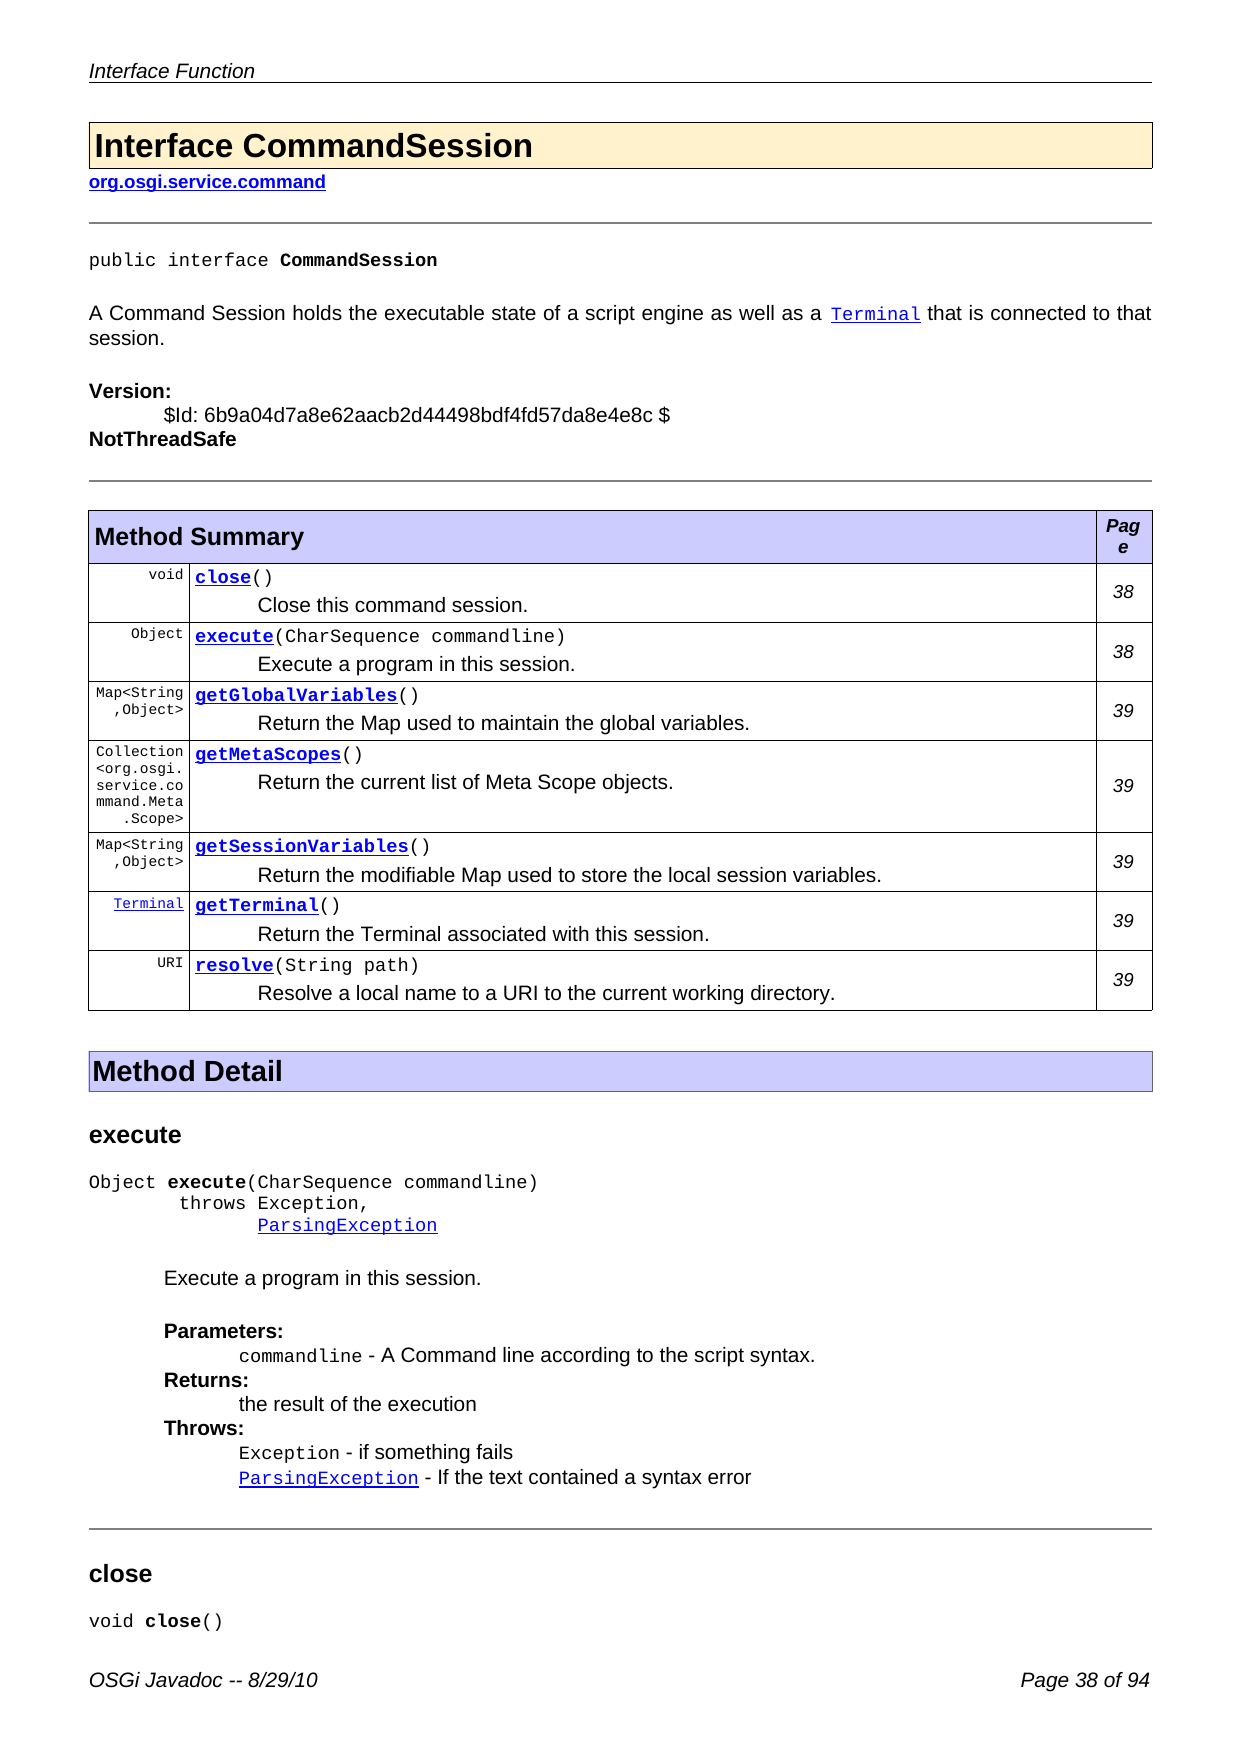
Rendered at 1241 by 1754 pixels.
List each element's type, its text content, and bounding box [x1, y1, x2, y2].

text public interface CommandSession [88, 250, 1152, 272]
text Returns: [163, 1368, 1152, 1392]
table_cell getGlobalVariables() Return the Map used to maintain the global variables. [190, 682, 1096, 740]
table_cell Map<String,Object> [89, 833, 189, 891]
table_cell 38 [1097, 892, 1152, 950]
table_cell void [89, 564, 189, 622]
table_cell getMetaScopes() Return the current list of Meta Scope objects. [190, 741, 1096, 832]
table_cell 37 [1097, 623, 1152, 681]
table_cell Map<String,Object> [89, 682, 189, 740]
table_cell Terminal [89, 892, 189, 950]
table_cell 38 [1097, 682, 1152, 740]
table_header Page [1097, 511, 1152, 563]
table_cell getTerminal() Return the Terminal associated with this session. [190, 892, 1096, 950]
table_cell 38 [1097, 951, 1152, 1009]
text org.osgi.service.command [88, 171, 1152, 193]
text Object execute(CharSequence commandline) throws Exception, ParsingException [88, 1173, 1152, 1237]
text Exception - if something fails [238, 1440, 1152, 1465]
table_cell URI [89, 951, 189, 1009]
subtitle execute [88, 1120, 1152, 1149]
text $Id: 6b9a04d7a8e62aacb2d44498bdf4fd57da8e4e8c $ [163, 403, 1152, 427]
table_cell 38 [1097, 833, 1152, 891]
subtitle Method Detail [90, 1052, 1152, 1091]
table_cell 38 [1097, 741, 1152, 832]
table_cell execute(CharSequence commandline) Execute a program in this session. [190, 623, 1096, 681]
table_cell 37 [1097, 564, 1152, 622]
subtitle close [88, 1559, 1152, 1587]
text Throws: [163, 1416, 1152, 1440]
table_cell Collection<org.osgi.service.command.Meta.Scope> [89, 741, 189, 832]
text void close() [88, 1612, 1152, 1633]
text Parameters: [163, 1319, 1152, 1343]
table_cell resolve(String path) Resolve a local name to a URI to the current working directory. [190, 951, 1096, 1009]
text commandline - A Command line according to the script syntax. [238, 1343, 1152, 1368]
text Version: [88, 379, 1152, 403]
text NotThreadSafe [88, 427, 1152, 451]
text Execute a program in this session. [163, 1266, 1152, 1290]
table_header Method Summary [89, 511, 1096, 563]
table_cell close() Close this command session. [190, 564, 1096, 622]
subtitle Interface CommandSession [90, 123, 1152, 168]
text the result of the execution [238, 1392, 1152, 1416]
table_cell getSessionVariables() Return the modifiable Map used to store the local session variables. [190, 833, 1096, 891]
text A Command Session holds the executable state of a script engine as well as a Terminal that is connected to that session. [88, 301, 1152, 350]
table_cell Object [89, 623, 189, 681]
text ParsingException - If the text contained a syntax error [238, 1465, 1152, 1490]
